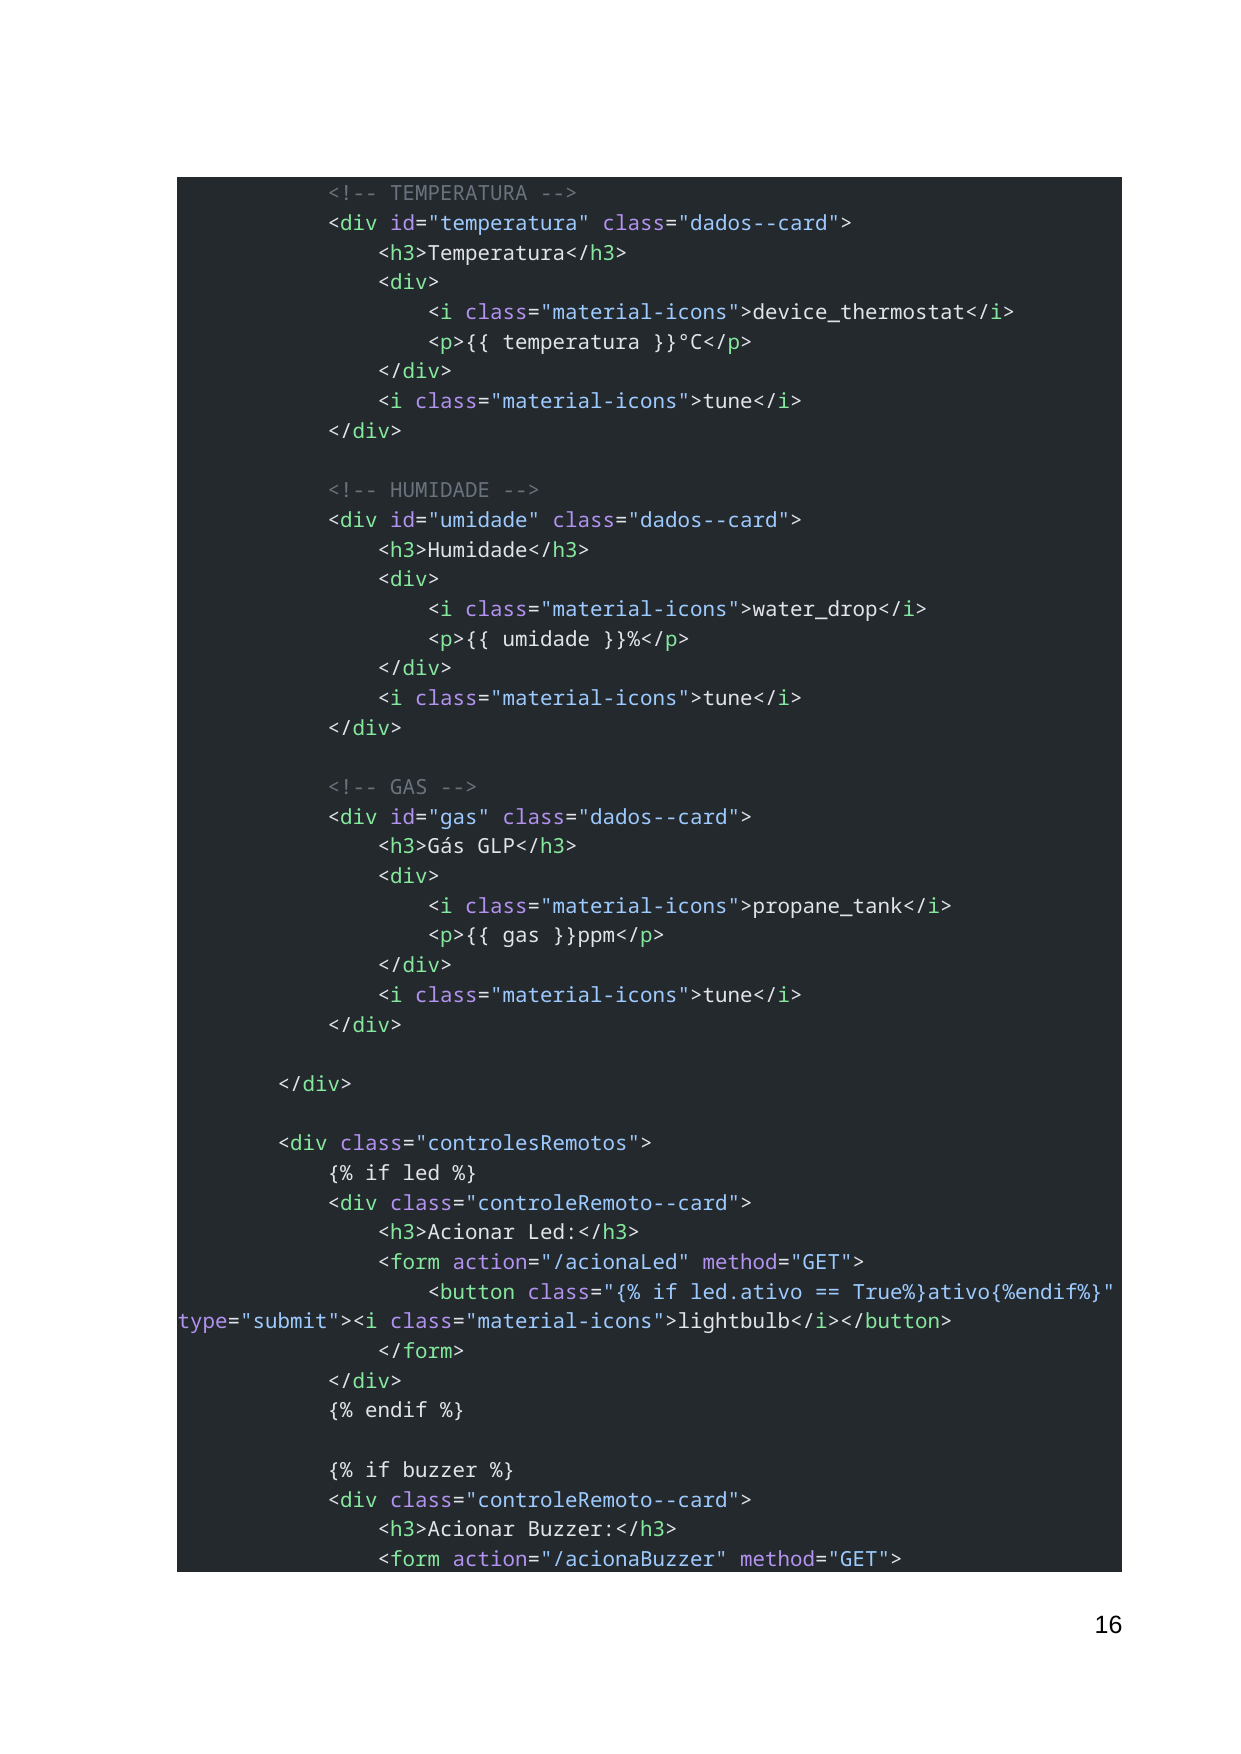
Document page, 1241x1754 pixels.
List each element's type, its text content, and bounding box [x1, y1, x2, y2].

text <div class="controleRemoto--card"> [177, 1483, 1122, 1513]
text <i class="material-icons">water_drop</i> [177, 593, 1122, 622]
text </div> [177, 652, 1122, 682]
text <i class="material-icons">tune</i> [177, 682, 1122, 712]
text <h3>Acionar Buzzer:</h3> [177, 1513, 1122, 1543]
text <form action="/acionaBuzzer" method="GET"> [177, 1543, 1122, 1572]
text <h3>Acionar Led:</h3> [177, 1216, 1122, 1246]
text <button class="{% if led.ativo == True%}ativo{%endif%}" type="submit"><i class="material-icons">lightbulb</i></button> [177, 1276, 1122, 1335]
text </form> [177, 1335, 1122, 1365]
text <div class="controlesRemotos"> [177, 1127, 1122, 1157]
text </div> [177, 949, 1122, 979]
text <!-- TEMPERATURA --> [177, 177, 1122, 207]
text <h3>Temperatura</h3> [177, 237, 1122, 266]
text <form action="/acionaLed" method="GET"> [177, 1246, 1122, 1276]
text {% if buzzer %} [177, 1454, 1122, 1483]
text <i class="material-icons">tune</i> [177, 979, 1122, 1008]
text <div> [177, 860, 1122, 890]
text <div id="umidade" class="dados--card"> [177, 504, 1122, 533]
text </div> [177, 1068, 1122, 1097]
text <i class="material-icons">device_thermostat</i> [177, 296, 1122, 326]
text <h3>Humidade</h3> [177, 533, 1122, 563]
text <p>{{ umidade }}%</p> [177, 622, 1122, 652]
text </div> [177, 1365, 1122, 1394]
text <div id="gas" class="dados--card"> [177, 801, 1122, 830]
text {% endif %} [177, 1394, 1122, 1424]
text {% if led %} [177, 1157, 1122, 1187]
text <div id="temperatura" class="dados--card"> [177, 207, 1122, 237]
text <h3>Gás GLP</h3> [177, 830, 1122, 860]
text <div> [177, 266, 1122, 296]
text <p>{{ gas }}ppm</p> [177, 919, 1122, 949]
text </div> [177, 415, 1122, 444]
text </div> [177, 1008, 1122, 1038]
text <p>{{ temperatura }}°C</p> [177, 326, 1122, 355]
text <div> [177, 563, 1122, 593]
text <!-- GAS --> [177, 771, 1122, 801]
text <i class="material-icons">tune</i> [177, 385, 1122, 415]
text <div class="controleRemoto--card"> [177, 1187, 1122, 1216]
text <!-- HUMIDADE --> [177, 474, 1122, 504]
text </div> [177, 355, 1122, 385]
text </div> [177, 712, 1122, 741]
text <i class="material-icons">propane_tank</i> [177, 890, 1122, 919]
